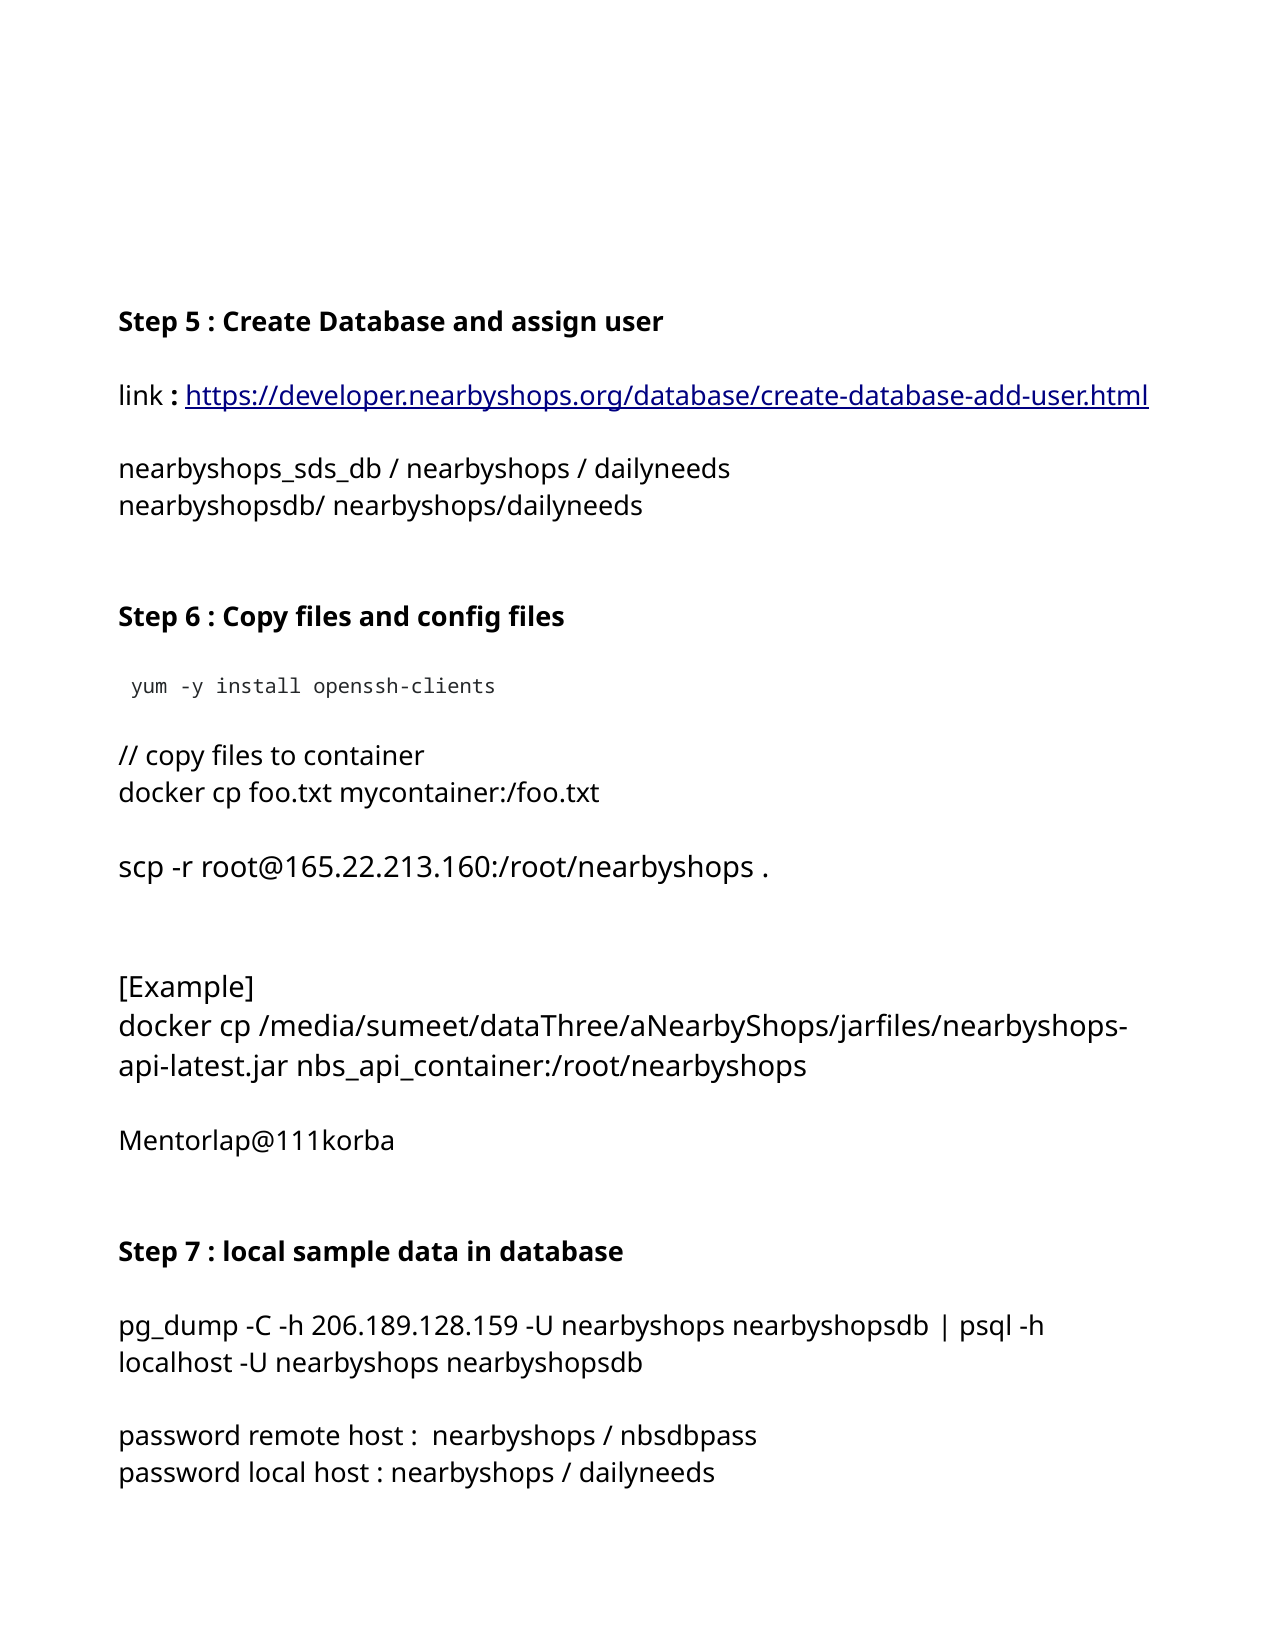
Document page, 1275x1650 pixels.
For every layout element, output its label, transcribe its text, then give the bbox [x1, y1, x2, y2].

text link : https://developer.nearbyshops.org/database/create-database-add-user.html [118, 376, 1157, 413]
text nearbyshops_sds_db / nearbyshops / dailyneeds [118, 450, 1157, 487]
text Step 7 : local sample data in database [118, 1232, 1157, 1269]
text Step 6 : Copy files and config files [118, 597, 1157, 634]
text scp -r root@165.22.213.160:/root/nearbyshops . [118, 847, 1157, 886]
text [Example] [118, 966, 1157, 1006]
text // copy files to container [118, 736, 1157, 773]
text password remote host : nearbyshops / nbsdbpass [118, 1417, 1157, 1454]
text docker cp foo.txt mycontainer:/foo.txt [118, 773, 1157, 810]
text Mentorlap@111korba [118, 1122, 1157, 1159]
text docker cp /media/sumeet/dataThree/aNearbyShops/jarfiles/nearbyshops-api-latest.jar nbs_api_container:/root/nearbyshops [118, 1006, 1157, 1085]
text yum -y install openssh-clients [118, 671, 1157, 699]
text Step 5 : Create Database and assign user [118, 302, 1157, 339]
text pg_dump -C -h 206.189.128.159 -U nearbyshops nearbyshopsdb | psql -h localhost -U nearbyshops nearbyshopsdb [118, 1306, 1157, 1380]
text nearbyshopsdb/ nearbyshops/dailyneeds [118, 487, 1157, 524]
text password local host : nearbyshops / dailyneeds [118, 1454, 1157, 1491]
